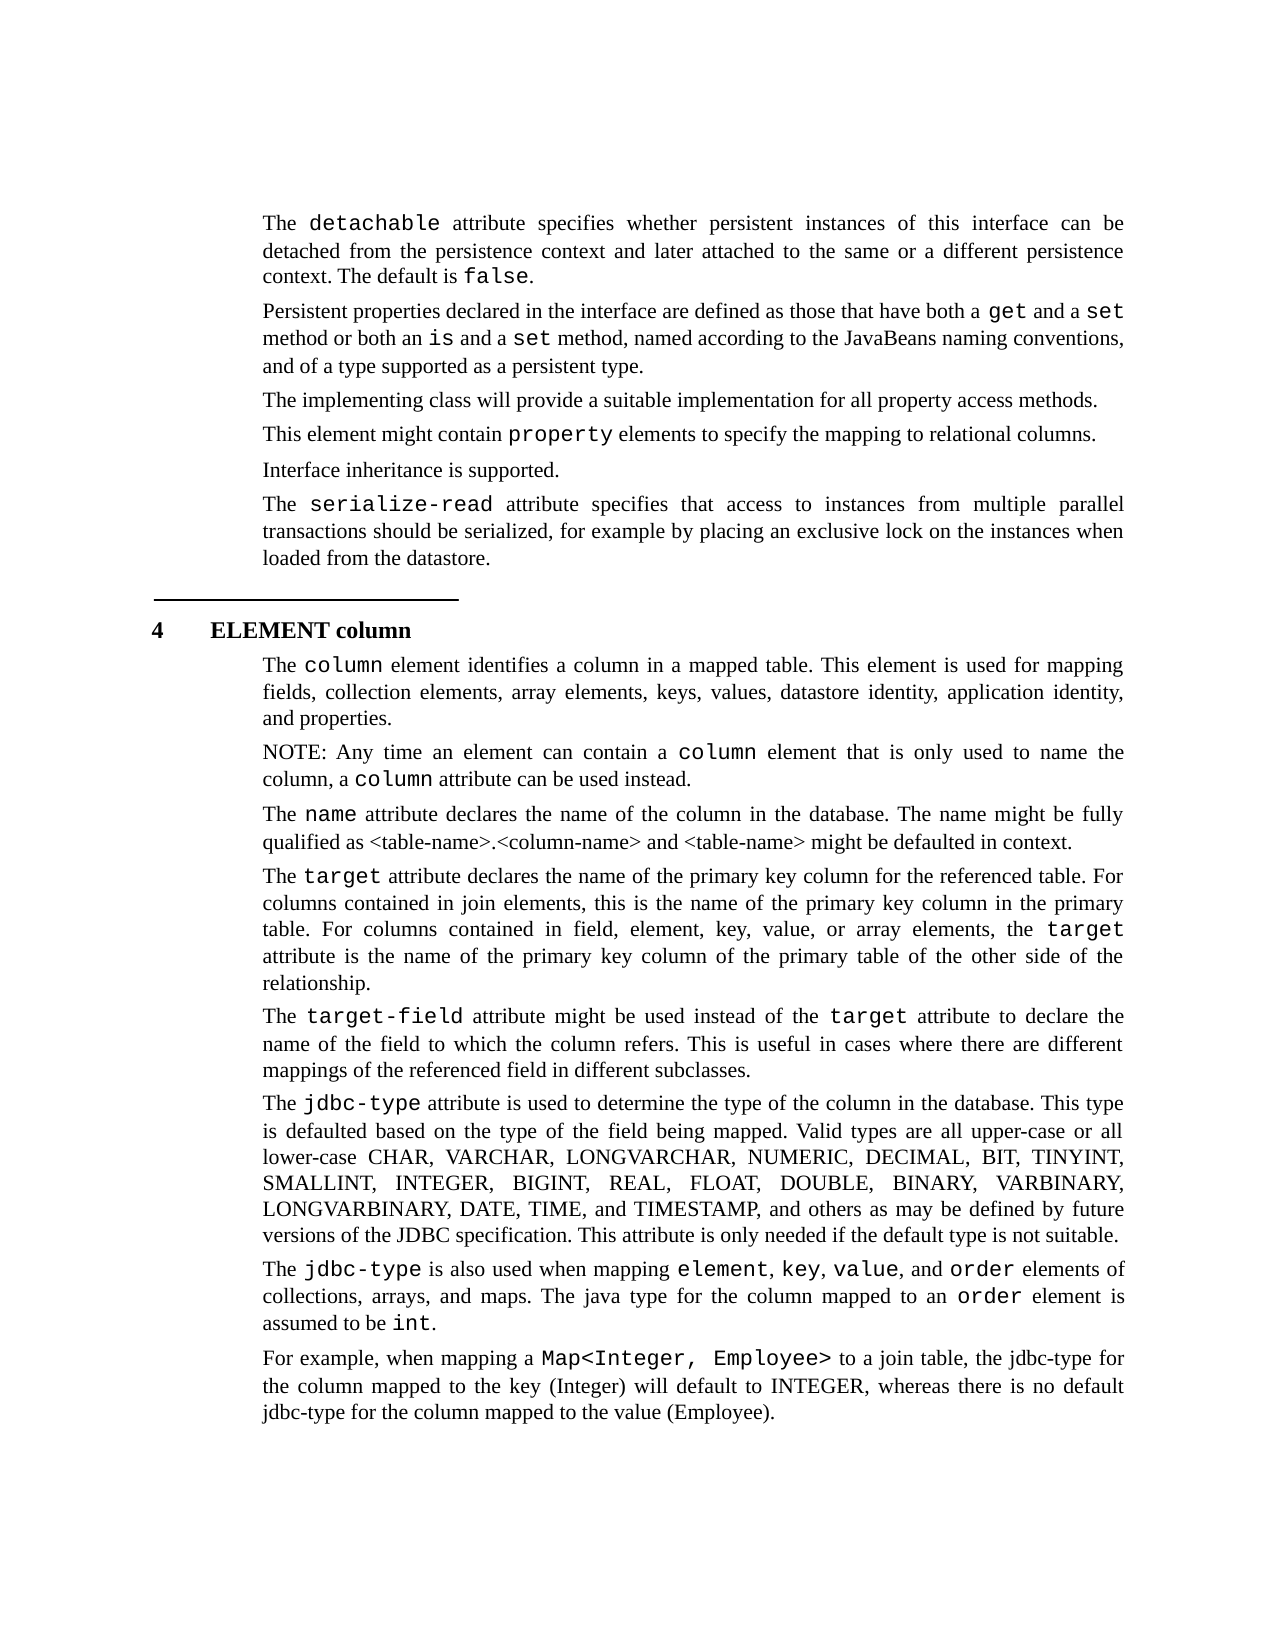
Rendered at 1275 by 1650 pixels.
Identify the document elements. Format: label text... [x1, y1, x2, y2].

text Interface inheritance is supported. [262, 456, 1125, 482]
text This element might contain property elements to specify the mapping to relational columns. [262, 421, 1125, 448]
text The detachable attribute specifies whether persistent instances of this interface can be detached from the persistence context and later attached to the same or a different persistence context. The default is false. [262, 210, 1125, 290]
text The serialize-read attribute specifies that access to instances from multiple parallel transactions should be serialized, for example by placing an exclusive lock on the instances when loaded from the datastore. [262, 491, 1125, 570]
text The column element identifies a column in a mapped table. This element is used for mapping fields, collection elements, array elements, keys, values, datastore identity, application identity, and properties. [262, 652, 1125, 731]
text The jdbc-type attribute is used to determine the type of the column in the database. This type is defaulted based on the type of the field being mapped. Valid types are all upper-case or all lower-case CHAR, VARCHAR, LONGVARCHAR, NUMERIC, DECIMAL, BIT, TINYINT, SMALLINT, INTEGER, BIGINT, REAL, FLOAT, DOUBLE, BINARY, VARBINARY, LONGVARBINARY, DATE, TIME, and TIMESTAMP, and others as may be defined by future versions of the JDBC specification. This attribute is only needed if the default type is not suitable. [262, 1090, 1125, 1248]
text Persistent properties declared in the interface are defined as those that have both a get and a set method or both an is and a set method, named according to the JavaBeans naming conventions, and of a type supported as a persistent type. [262, 298, 1125, 378]
text The jdbc-type is also used when mapping element, key, value, and order elements of collections, arrays, and maps. The java type for the column mapped to an order element is assumed to be int. [262, 1256, 1125, 1337]
text The implementing class will provide a suitable implementation for all property access methods. [262, 387, 1125, 413]
text For example, when mapping a Map<Integer, Employee> to a join table, the jdbc-type for the column mapped to the key (Integer) will default to INTEGER, whereas there is no default jdbc-type for the column mapped to the value (Employee). [262, 1345, 1125, 1424]
text NOTE: Any time an element can contain a column element that is only used to name the column, a column attribute can be used instead. [262, 739, 1125, 793]
subtitle ELEMENT column [151, 616, 1125, 643]
text The target attribute declares the name of the primary key column for the referenced table. For columns contained in join elements, this is the name of the primary key column in the primary table. For columns contained in field, element, key, value, or array elements, the target attribute is the name of the primary key column of the primary table of the other side of the relationship. [262, 863, 1125, 995]
text The target-field attribute might be used instead of the target attribute to declare the name of the field to which the column refers. This is useful in cases where there are different mappings of the referenced field in different subclasses. [262, 1003, 1125, 1082]
text The name attribute declares the name of the column in the database. The name might be fully qualified as <table-name>.<column-name> and <table-name> might be defaulted in context. [262, 801, 1125, 854]
